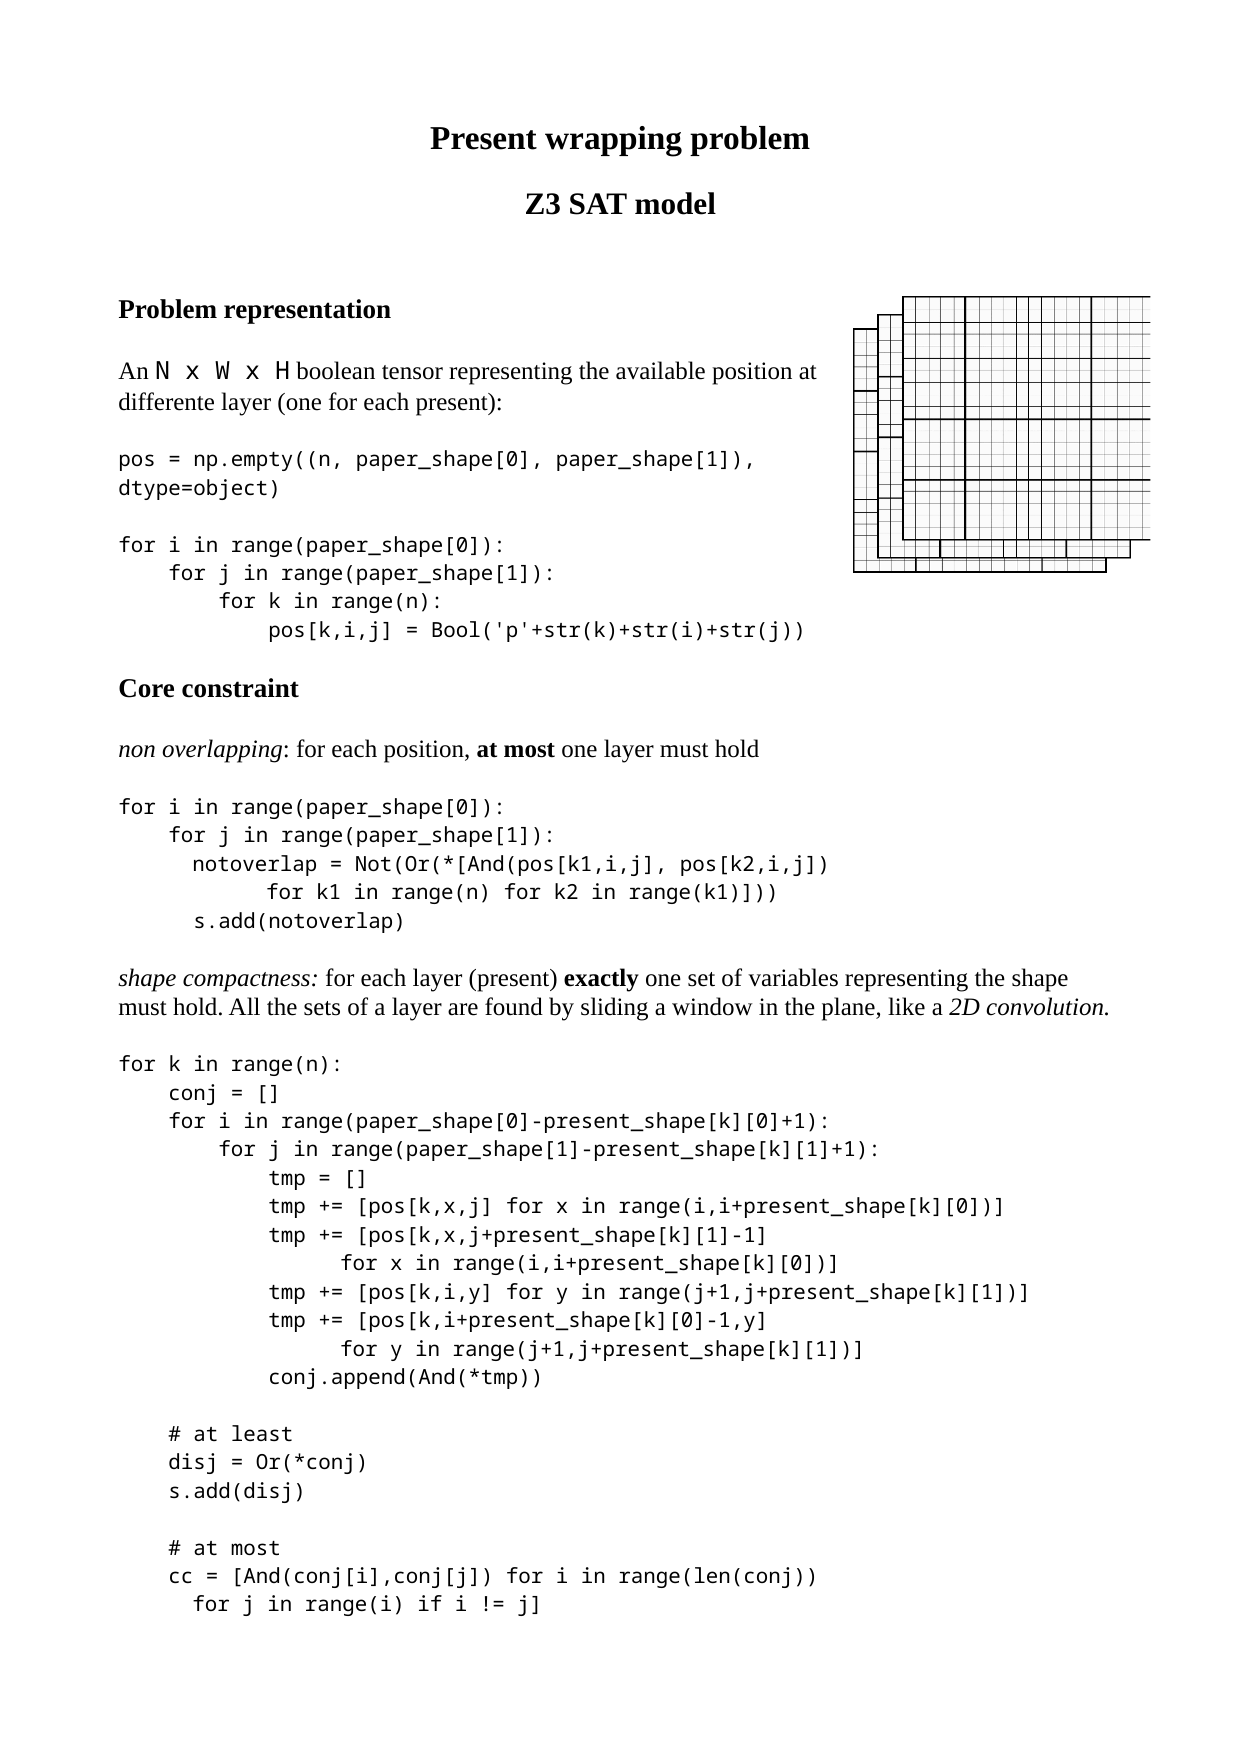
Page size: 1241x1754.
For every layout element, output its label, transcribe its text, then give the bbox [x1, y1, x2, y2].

text Core constraint [118, 672, 1122, 703]
text tmp += [pos[k,x,j] for x in range(i,i+present_shape[k][0])] [118, 1191, 1122, 1220]
text # at most [118, 1533, 1122, 1561]
text for k in range(n): [118, 1049, 1122, 1078]
text Present wrapping problem [118, 118, 1122, 156]
text for i in range(paper_shape[0]): [118, 530, 851, 558]
text for j in range(paper_shape[1]-present_shape[k][1]+1): [118, 1134, 1122, 1163]
text for k1 in range(n) for k2 in range(k1)])) [118, 877, 1122, 906]
text notoverlap = Not(Or(*[And(pos[k1,i,j], pos[k2,i,j]) [118, 849, 1122, 877]
text disj = Or(*conj) [118, 1447, 1122, 1476]
picture [851, 294, 1151, 574]
text for j in range(i) if i != j] [118, 1589, 1122, 1618]
text shape compactness: for each layer (present) exactly one set of variables representing the shape must hold. All the sets of a layer are found by sliding a window in the plane, like a 2D convolution. [118, 963, 1122, 1021]
text cc = [And(conj[i],conj[j]) for i in range(len(conj)) [118, 1561, 1122, 1589]
text Problem representation [118, 293, 1122, 324]
text tmp += [pos[k,x,j+present_shape[k][1]-1] [118, 1220, 1122, 1248]
text for x in range(i,i+present_shape[k][0])] [118, 1248, 1122, 1277]
text for i in range(paper_shape[0]-present_shape[k][0]+1): [118, 1106, 1122, 1134]
text tmp += [pos[k,i+present_shape[k][0]-1,y] [118, 1305, 1122, 1334]
text conj.append(And(*tmp)) [118, 1362, 1122, 1391]
text non overlapping: for each position, at most one layer must hold [118, 734, 1122, 763]
text for k in range(n): [118, 587, 1122, 615]
text for j in range(paper_shape[1]): [118, 821, 1122, 849]
text # at least [118, 1419, 1122, 1447]
text s.add(disj) [118, 1476, 1122, 1504]
text tmp += [pos[k,i,y] for y in range(j+1,j+present_shape[k][1])] [118, 1277, 1122, 1305]
text tmp = [] [118, 1163, 1122, 1191]
text Z3 SAT model [118, 185, 1122, 221]
text for j in range(paper_shape[1]): [118, 558, 1122, 587]
text s.add(notoverlap) [118, 906, 1122, 934]
text conj = [] [118, 1078, 1122, 1106]
text An N x W x H boolean tensor representing the available position at differente layer (one for each present): [118, 353, 851, 416]
text for i in range(paper_shape[0]): [118, 792, 1122, 821]
text for y in range(j+1,j+present_shape[k][1])] [118, 1334, 1122, 1362]
text pos = np.empty((n, paper_shape[0], paper_shape[1]), dtype=object) [118, 444, 851, 501]
text pos[k,i,j] = Bool('p'+str(k)+str(i)+str(j)) [118, 615, 1122, 643]
